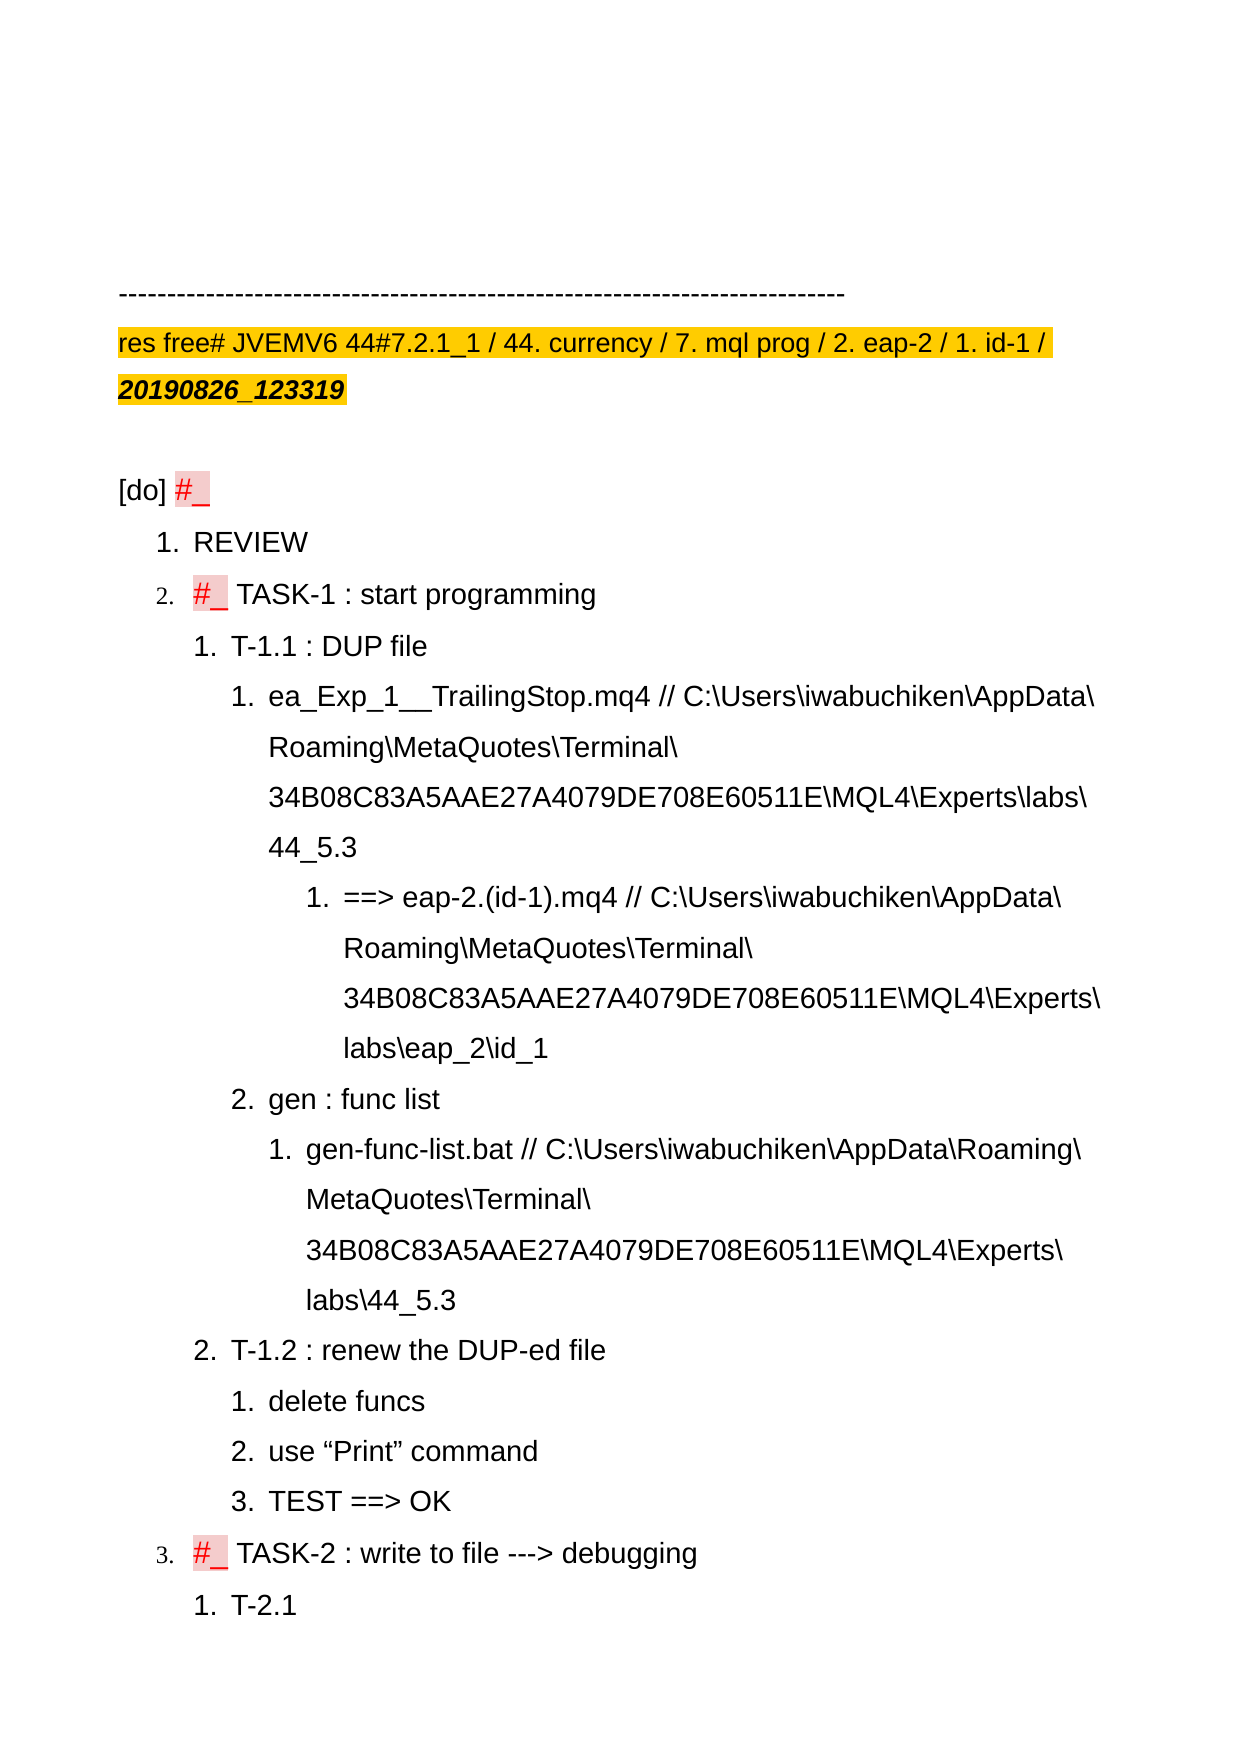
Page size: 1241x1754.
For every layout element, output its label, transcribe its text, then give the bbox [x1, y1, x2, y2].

list delete funcs [231, 1384, 1122, 1417]
list gen : func list [231, 1082, 1122, 1115]
text res free# JVEMV6 44#7.2.1_1 / 44. currency / 7. mql prog / 2. eap-2 / 1. id-1 / 20190826_123319 [118, 327, 1122, 405]
list T-1.1 : DUP file [193, 629, 1122, 662]
list REVIEW [156, 525, 1122, 558]
list gen-func-list.bat // C:\Users\iwabuchiken\AppData\Roaming\MetaQuotes\Terminal\34B08C83A5AAE27A4079DE708E60511E\MQL4\Experts\labs\44_5.3 [268, 1132, 1122, 1317]
list T-1.2 : renew the DUP-ed file [193, 1333, 1122, 1367]
list ==> eap-2.(id-1).mq4 // C:\Users\iwabuchiken\AppData\Roaming\MetaQuotes\Terminal\34B08C83A5AAE27A4079DE708E60511E\MQL4\Experts\labs\eap_2\id_1 [306, 881, 1122, 1065]
list T-2.1 [193, 1588, 1122, 1622]
list ea_Exp_1__TrailingStop.mq4 // C:\Users\iwabuchiken\AppData\Roaming\MetaQuotes\Terminal\34B08C83A5AAE27A4079DE708E60511E\MQL4\Experts\labs\44_5.3 [231, 679, 1122, 864]
text --------------------------------------------------------------------------- [118, 277, 1122, 310]
list TEST ==> OK [231, 1484, 1122, 1518]
list #_ TASK-1 : start programming [156, 575, 1122, 611]
list #_ TASK-2 : write to file ---> debugging [156, 1534, 1122, 1571]
text [do] #_ [118, 471, 1122, 507]
list use “Print” command [231, 1434, 1122, 1467]
